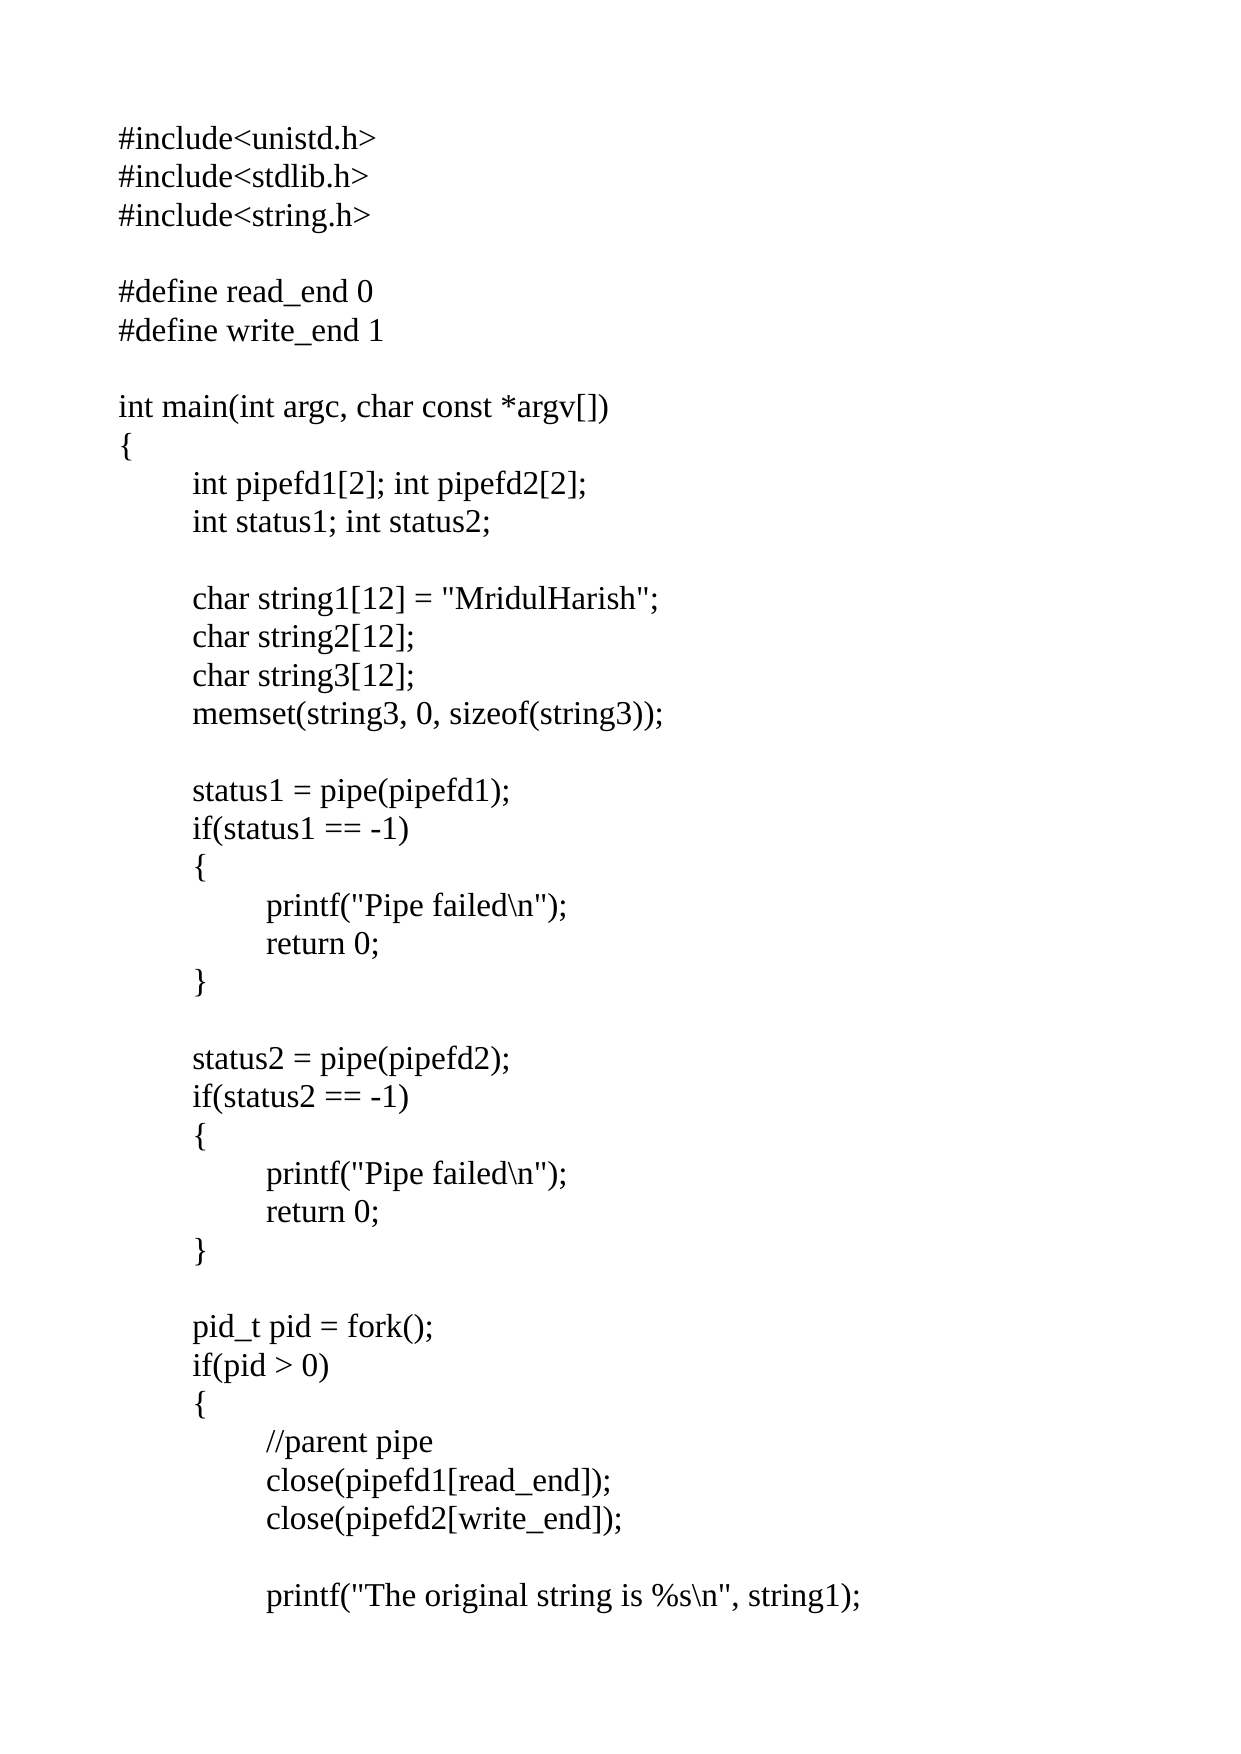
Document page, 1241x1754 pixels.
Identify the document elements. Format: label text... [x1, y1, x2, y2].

text int main(int argc, char const *argv[]) [118, 386, 1122, 425]
text { [118, 1383, 1122, 1421]
text status1 = pipe(pipefd1); [118, 770, 1122, 808]
text int pipefd1[2]; int pipefd2[2]; [118, 463, 1122, 501]
text { [118, 425, 1122, 463]
text #include<stdlib.h> [118, 156, 1122, 195]
text if(status2 == -1) [118, 1076, 1122, 1115]
text { [118, 1115, 1122, 1153]
text printf("Pipe failed\n"); [118, 885, 1122, 923]
text return 0; [118, 1191, 1122, 1230]
text close(pipefd1[read_end]); [118, 1460, 1122, 1498]
text memset(string3, 0, sizeof(string3)); [118, 693, 1122, 731]
text #define read_end 0 [118, 271, 1122, 310]
text close(pipefd2[write_end]); [118, 1498, 1122, 1536]
text if(pid > 0) [118, 1345, 1122, 1383]
text } [118, 961, 1122, 1000]
text //parent pipe [118, 1421, 1122, 1460]
text char string1[12] = "MridulHarish"; [118, 578, 1122, 616]
text status2 = pipe(pipefd2); [118, 1038, 1122, 1076]
text #include<unistd.h> [118, 118, 1122, 156]
text } [118, 1230, 1122, 1268]
text { [118, 846, 1122, 885]
text int status1; int status2; [118, 501, 1122, 540]
text printf("Pipe failed\n"); [118, 1153, 1122, 1191]
text #include<string.h> [118, 195, 1122, 233]
text char string3[12]; [118, 655, 1122, 693]
text #define write_end 1 [118, 310, 1122, 348]
text return 0; [118, 923, 1122, 961]
text pid_t pid = fork(); [118, 1306, 1122, 1345]
text if(status1 == -1) [118, 808, 1122, 846]
text printf("The original string is %s\n", string1); [118, 1575, 1122, 1613]
text char string2[12]; [118, 616, 1122, 655]
